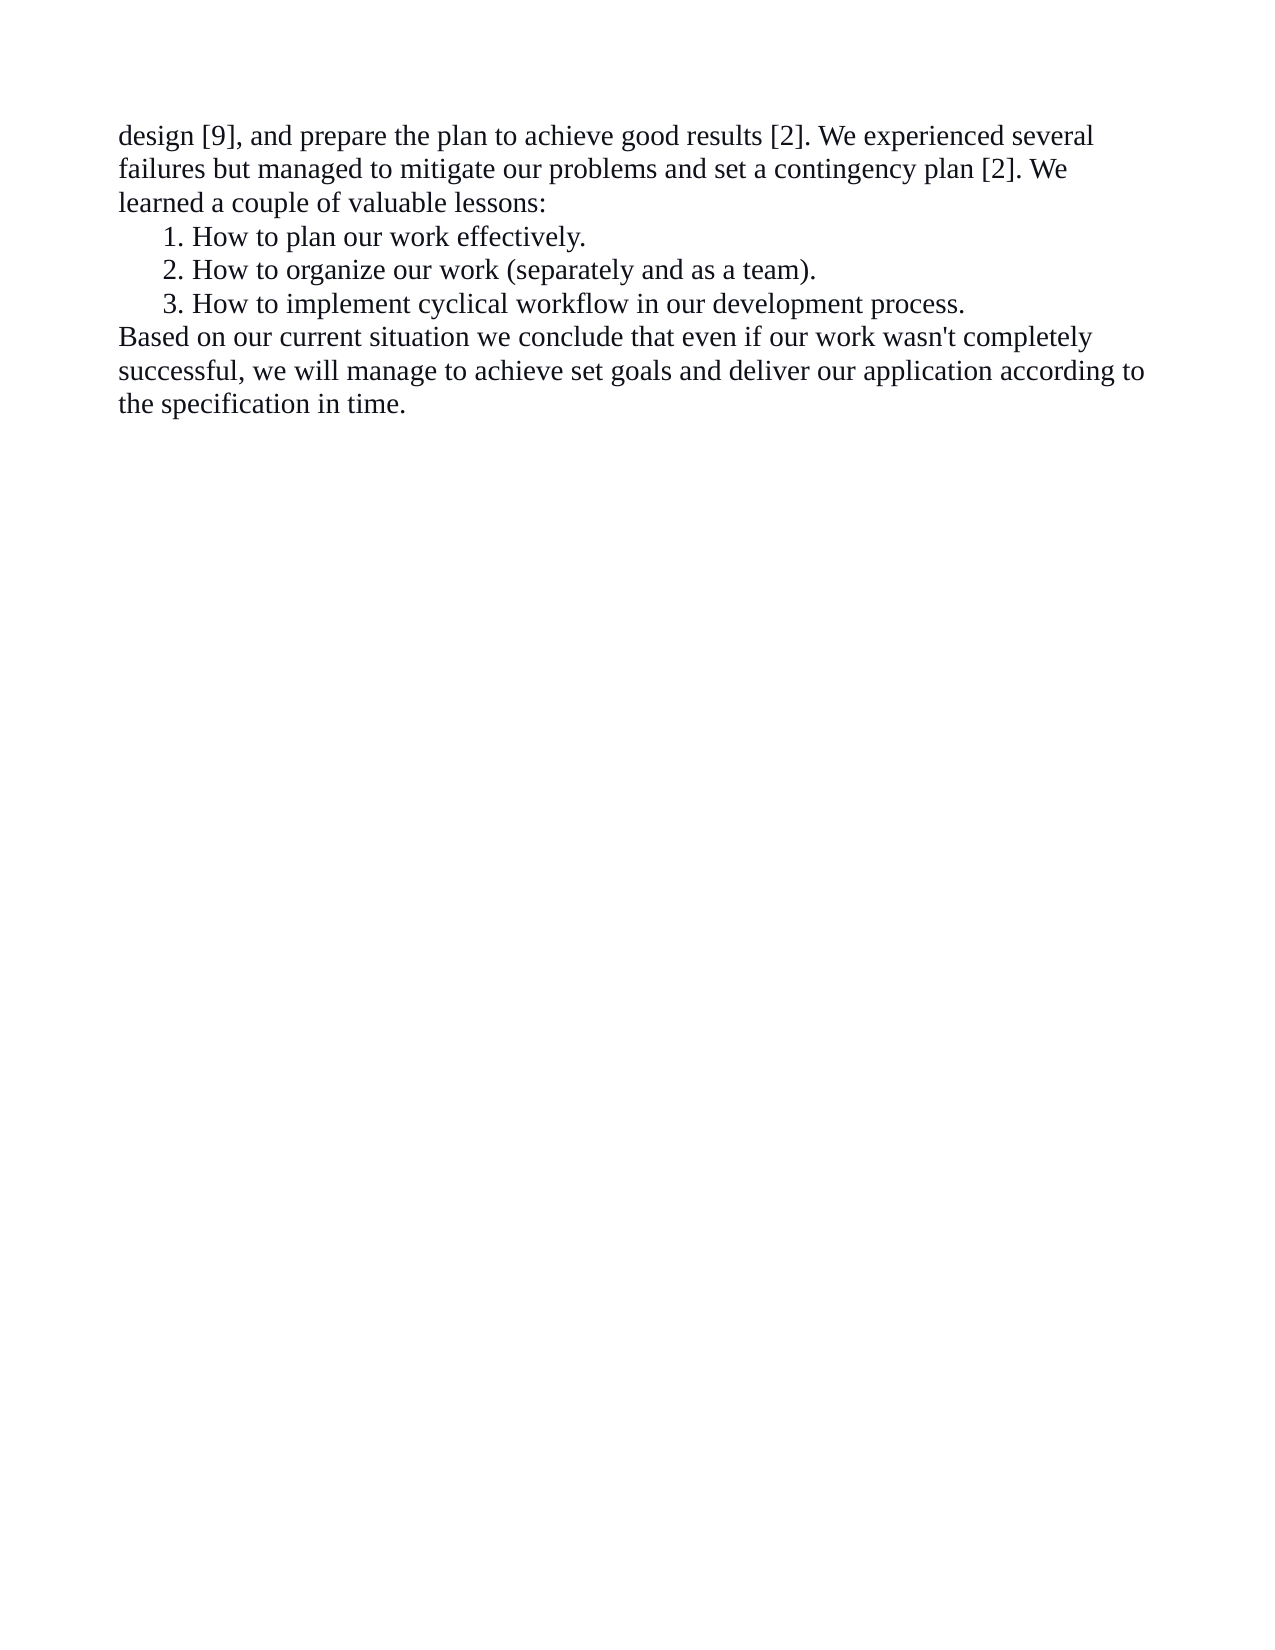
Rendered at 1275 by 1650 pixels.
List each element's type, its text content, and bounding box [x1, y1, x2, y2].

list How to plan our work effectively. [162, 219, 1157, 252]
text Based on our current situation we conclude that even if our work wasn't completely successful, we will manage to achieve set goals and deliver our application according to the specification in time. [118, 319, 1157, 420]
list How to organize our work (separately and as a team). [162, 252, 1157, 286]
list How to implement cyclical workflow in our development process. [162, 286, 1157, 319]
text design [9], and prepare the plan to achieve good results [2]. We experienced several failures but managed to mitigate our problems and set a contingency plan [2]. We learned a couple of valuable lessons: [118, 118, 1157, 219]
